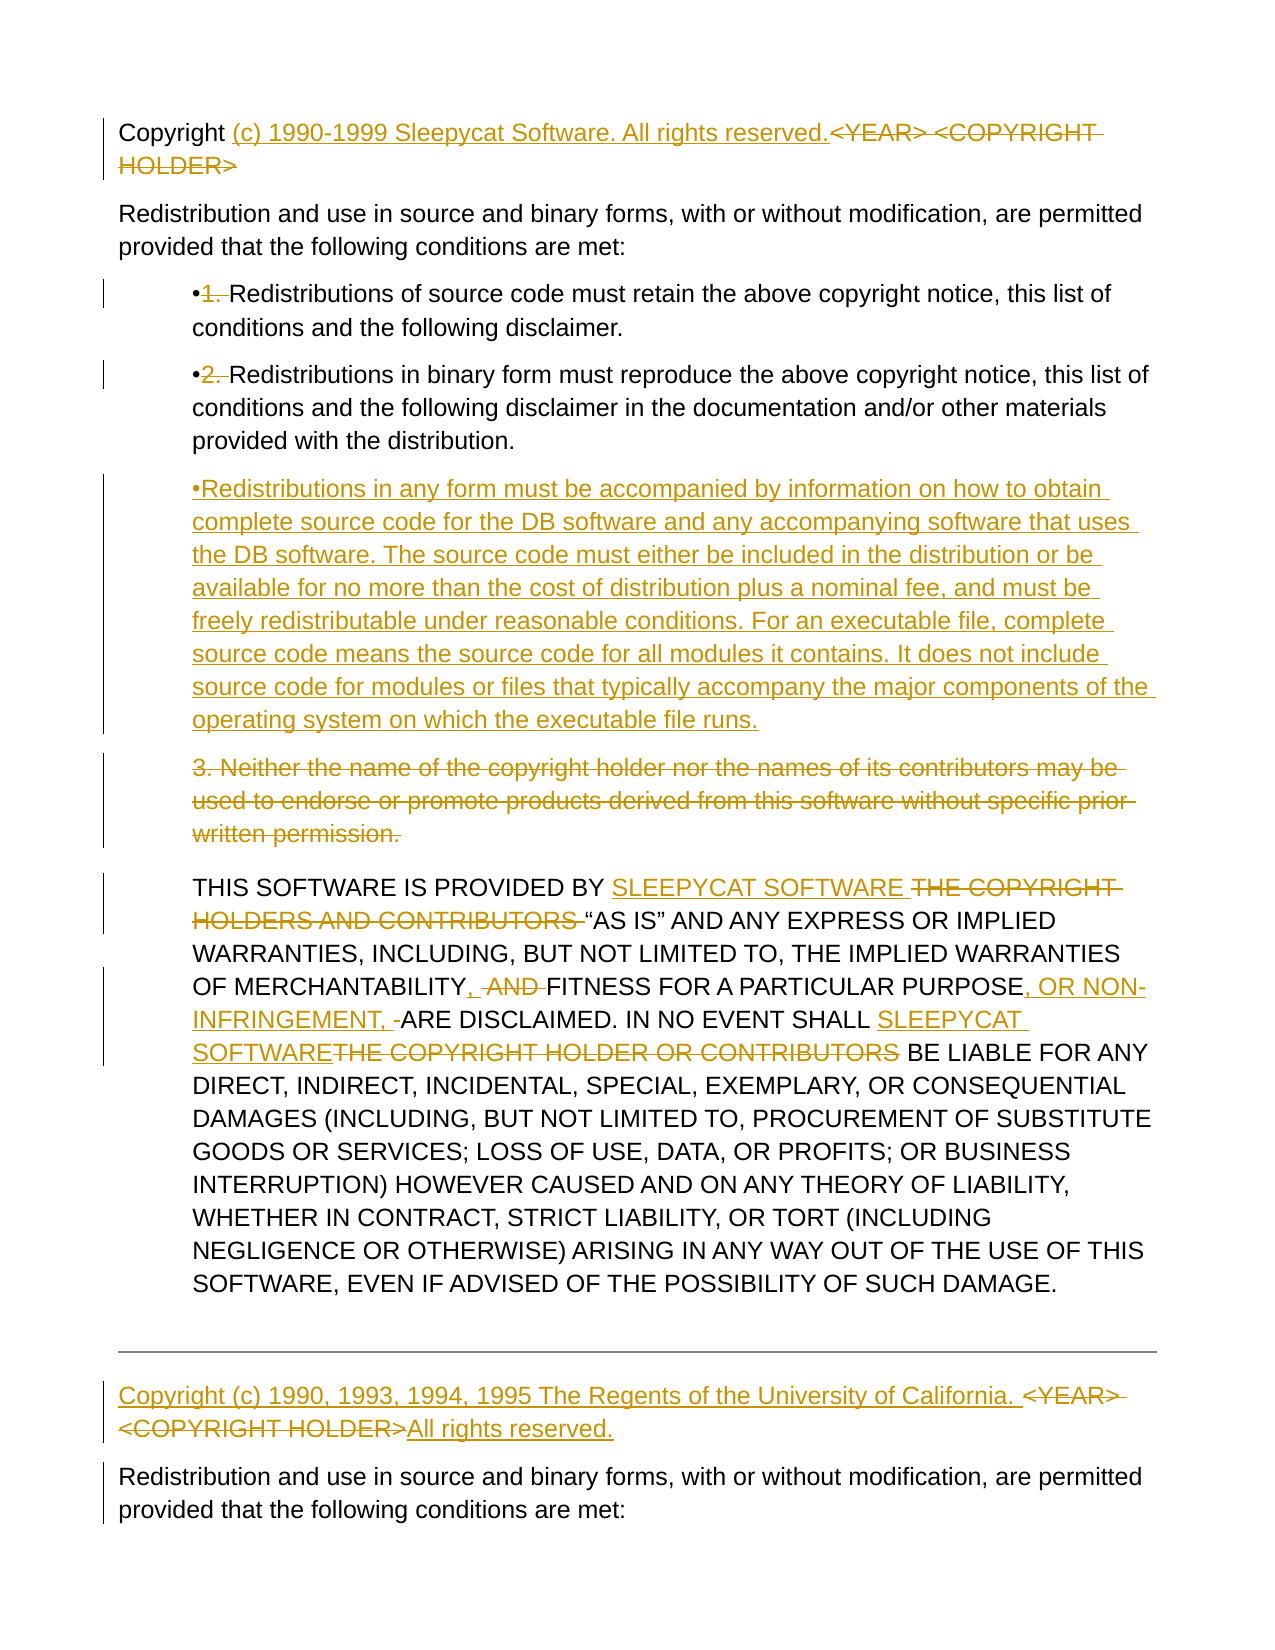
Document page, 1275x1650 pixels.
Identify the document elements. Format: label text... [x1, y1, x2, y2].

list Redistributions in any form must be accompanied by information on how to obtain complete source code for the DB software and any accompanying software that uses the DB software. The source code must either be included in the distribution or be available for no more than the cost of distribution plus a nominal fee, and must be freely redistributable under reasonable conditions. For an executable file, complete source code means the source code for all modules it contains. It does not include source code for modules or files that typically accompany the major components of the operating system on which the executable file runs. [118, 474, 1157, 734]
text Redistribution and use in source and binary forms, with or without modification, are permitted provided that the following conditions are met: [118, 1462, 1157, 1524]
text Copyright (c) 1990-1999 Sleepycat Software. All rights reserved. [118, 118, 1157, 180]
text THIS SOFTWARE IS PROVIDED BY SLEEPYCAT SOFTWARE “AS IS” AND ANY EXPRESS OR IMPLIED WARRANTIES, INCLUDING, BUT NOT LIMITED TO, THE IMPLIED WARRANTIES OF MERCHANTABILITY, FITNESS FOR A PARTICULAR PURPOSE, OR NON-INFRINGEMENT, ARE DISCLAIMED. IN NO EVENT SHALL SLEEPYCAT SOFTWARE BE LIABLE FOR ANY DIRECT, INDIRECT, INCIDENTAL, SPECIAL, EXEMPLARY, OR CONSEQUENTIAL DAMAGES (INCLUDING, BUT NOT LIMITED TO, PROCUREMENT OF SUBSTITUTE GOODS OR SERVICES; LOSS OF USE, DATA, OR PROFITS; OR BUSINESS INTERRUPTION) HOWEVER CAUSED AND ON ANY THEORY OF LIABILITY, WHETHER IN CONTRACT, STRICT LIABILITY, OR TORT (INCLUDING NEGLIGENCE OR OTHERWISE) ARISING IN ANY WAY OUT OF THE USE OF THIS SOFTWARE, EVEN IF ADVISED OF THE POSSIBILITY OF SUCH DAMAGE. [192, 753, 1157, 847]
text Redistribution and use in source and binary forms, with or without modification, are permitted provided that the following conditions are met: [118, 199, 1157, 261]
text Copyright (c) 1990, 1993, 1994, 1995 The Regents of the University of California. All rights reserved. [118, 1381, 1157, 1443]
list Redistributions of source code must retain the above copyright notice, this list of conditions and the following disclaimer. [118, 279, 1157, 341]
list Redistributions in binary form must reproduce the above copyright notice, this list of conditions and the following disclaimer in the documentation and/or other materials provided with the distribution. [118, 360, 1157, 455]
